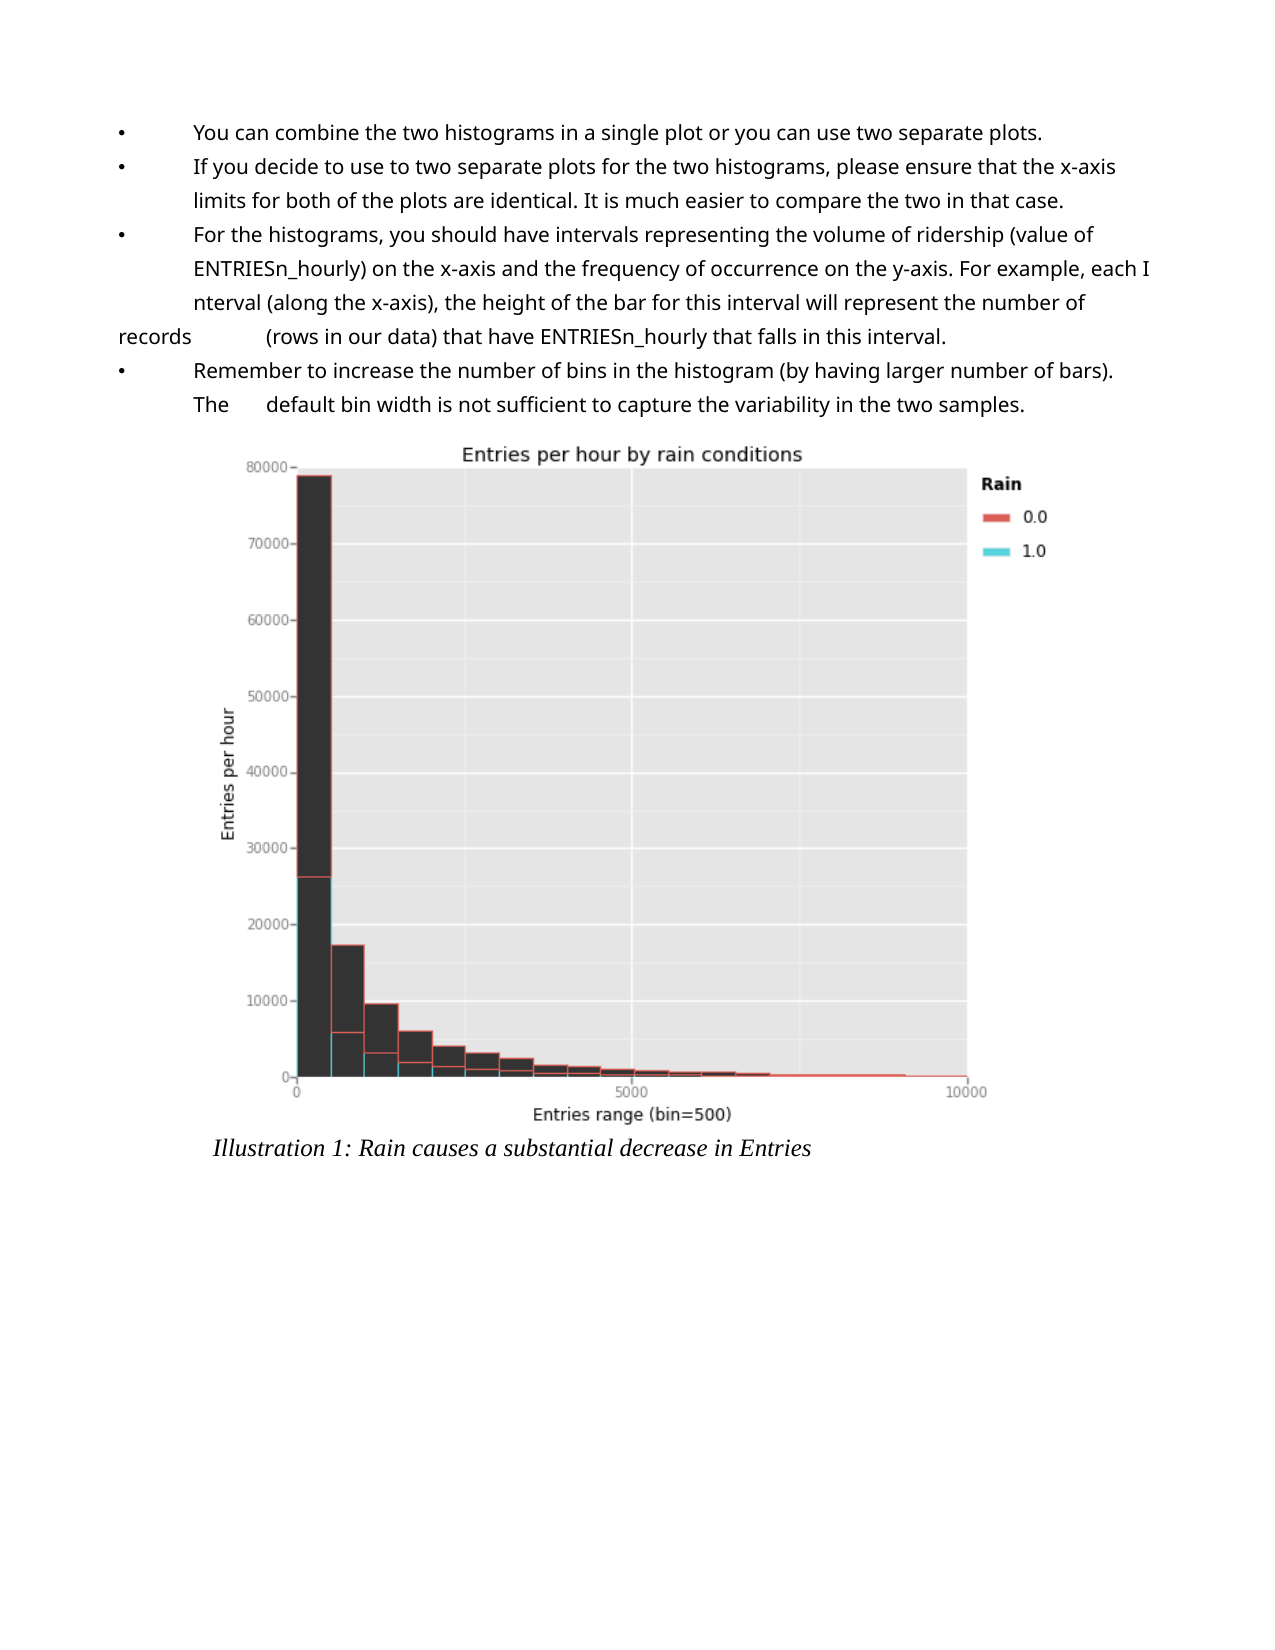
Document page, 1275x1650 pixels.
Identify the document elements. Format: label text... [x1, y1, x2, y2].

picture [212, 437, 1063, 1133]
list If you decide to use to two separate plots for the two histograms, please ensure that the x-axis limits for both of the plots are identical. It is much easier to compare the two in that case. [118, 152, 1157, 215]
list You can combine the two histograms in a single plot or you can use two separate plots. [118, 118, 1157, 147]
list For the histograms, you should have intervals representing the volume of ridership (value of ENTRIESn_hourly) on the x-axis and the frequency of occurrence on the y-axis. For example, each I nterval (along the x-axis), the height of the bar for this interval will represent the number of records (rows in our data) that have ENTRIESn_hourly that falls in this interval. [118, 220, 1157, 351]
text Illustration 1: Rain causes a substantial decrease in Entries [213, 1133, 1062, 1161]
list Remember to increase the number of bins in the histogram (by having larger number of bars). The default bin width is not sufficient to capture the variability in the two samples. [118, 357, 1157, 419]
